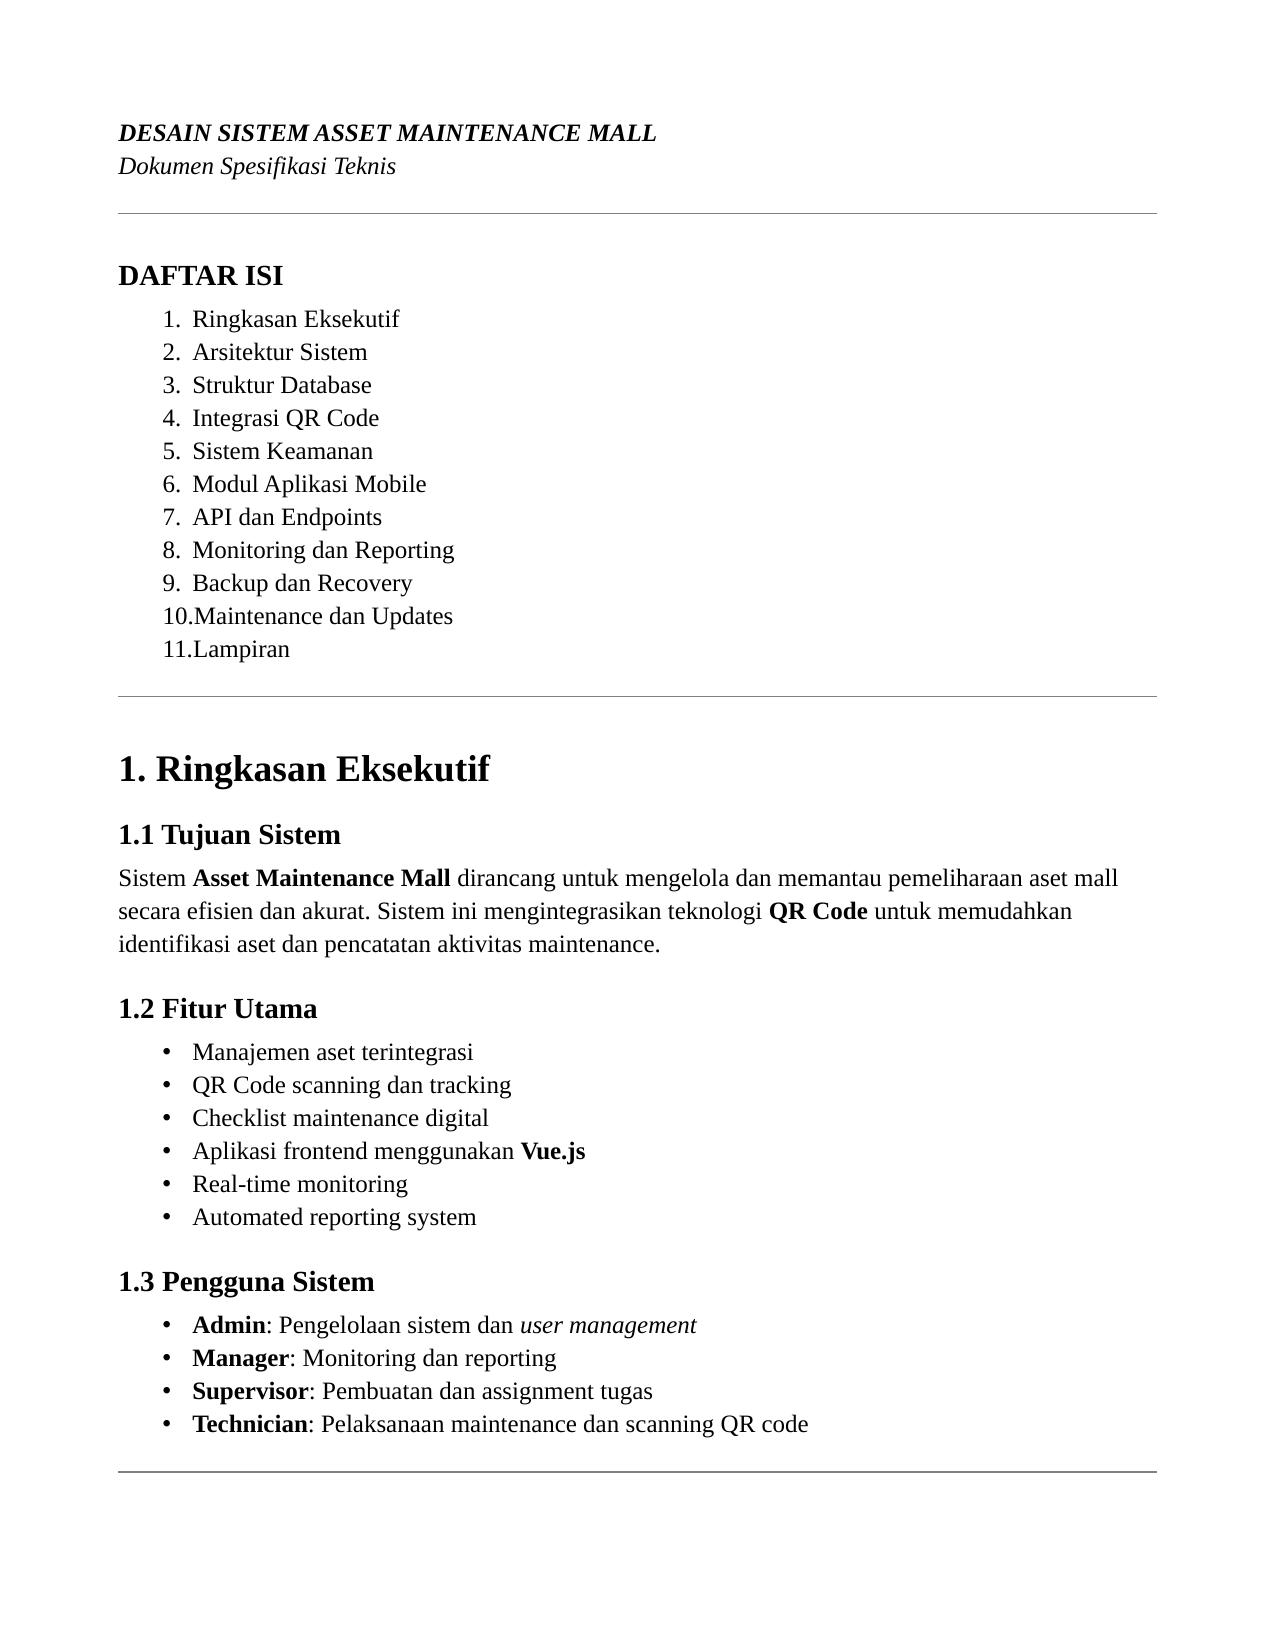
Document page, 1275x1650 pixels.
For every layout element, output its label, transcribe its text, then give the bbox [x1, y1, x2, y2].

text Sistem Asset Maintenance Mall dirancang untuk mengelola dan memantau pemeliharaan aset mall secara efisien dan akurat. Sistem ini mengintegrasikan teknologi QR Code untuk memudahkan identifikasi aset dan pencatatan aktivitas maintenance. [118, 863, 1157, 958]
list Monitoring dan Reporting [162, 535, 1157, 563]
list Checklist maintenance digital [162, 1103, 1157, 1132]
list Sistem Keamanan [162, 436, 1157, 464]
text DESAIN SISTEM ASSET MAINTENANCE MALL Dokumen Spesifikasi Teknis [118, 118, 1157, 180]
list Manajemen aset terintegrasi [162, 1037, 1157, 1066]
list Real-time monitoring [162, 1169, 1157, 1198]
subtitle 1.1 Tujuan Sistem [118, 817, 1157, 850]
subtitle 1.3 Pengguna Sistem [118, 1264, 1157, 1298]
subtitle DAFTAR ISI [118, 258, 1157, 291]
list QR Code scanning dan tracking [162, 1070, 1157, 1099]
subtitle 1. Ringkasan Eksekutif [118, 747, 1157, 790]
list Aplikasi frontend menggunakan Vue.js [162, 1136, 1157, 1165]
list Manager: Monitoring dan reporting [162, 1343, 1157, 1372]
list Technician: Pelaksanaan maintenance dan scanning QR code [162, 1409, 1157, 1438]
list Integrasi QR Code [162, 403, 1157, 431]
list API dan Endpoints [162, 502, 1157, 531]
list Supervisor: Pembuatan dan assignment tugas [162, 1376, 1157, 1405]
list Lampiran [162, 634, 1157, 663]
list Arsitektur Sistem [162, 337, 1157, 365]
list Admin: Pengelolaan sistem dan user management [162, 1310, 1157, 1339]
list Automated reporting system [162, 1202, 1157, 1231]
list Struktur Database [162, 370, 1157, 398]
subtitle 1.2 Fitur Utama [118, 991, 1157, 1024]
list Ringkasan Eksekutif [162, 304, 1157, 332]
list Modul Aplikasi Mobile [162, 469, 1157, 497]
list Backup dan Recovery [162, 568, 1157, 597]
list Maintenance dan Updates [162, 601, 1157, 629]
